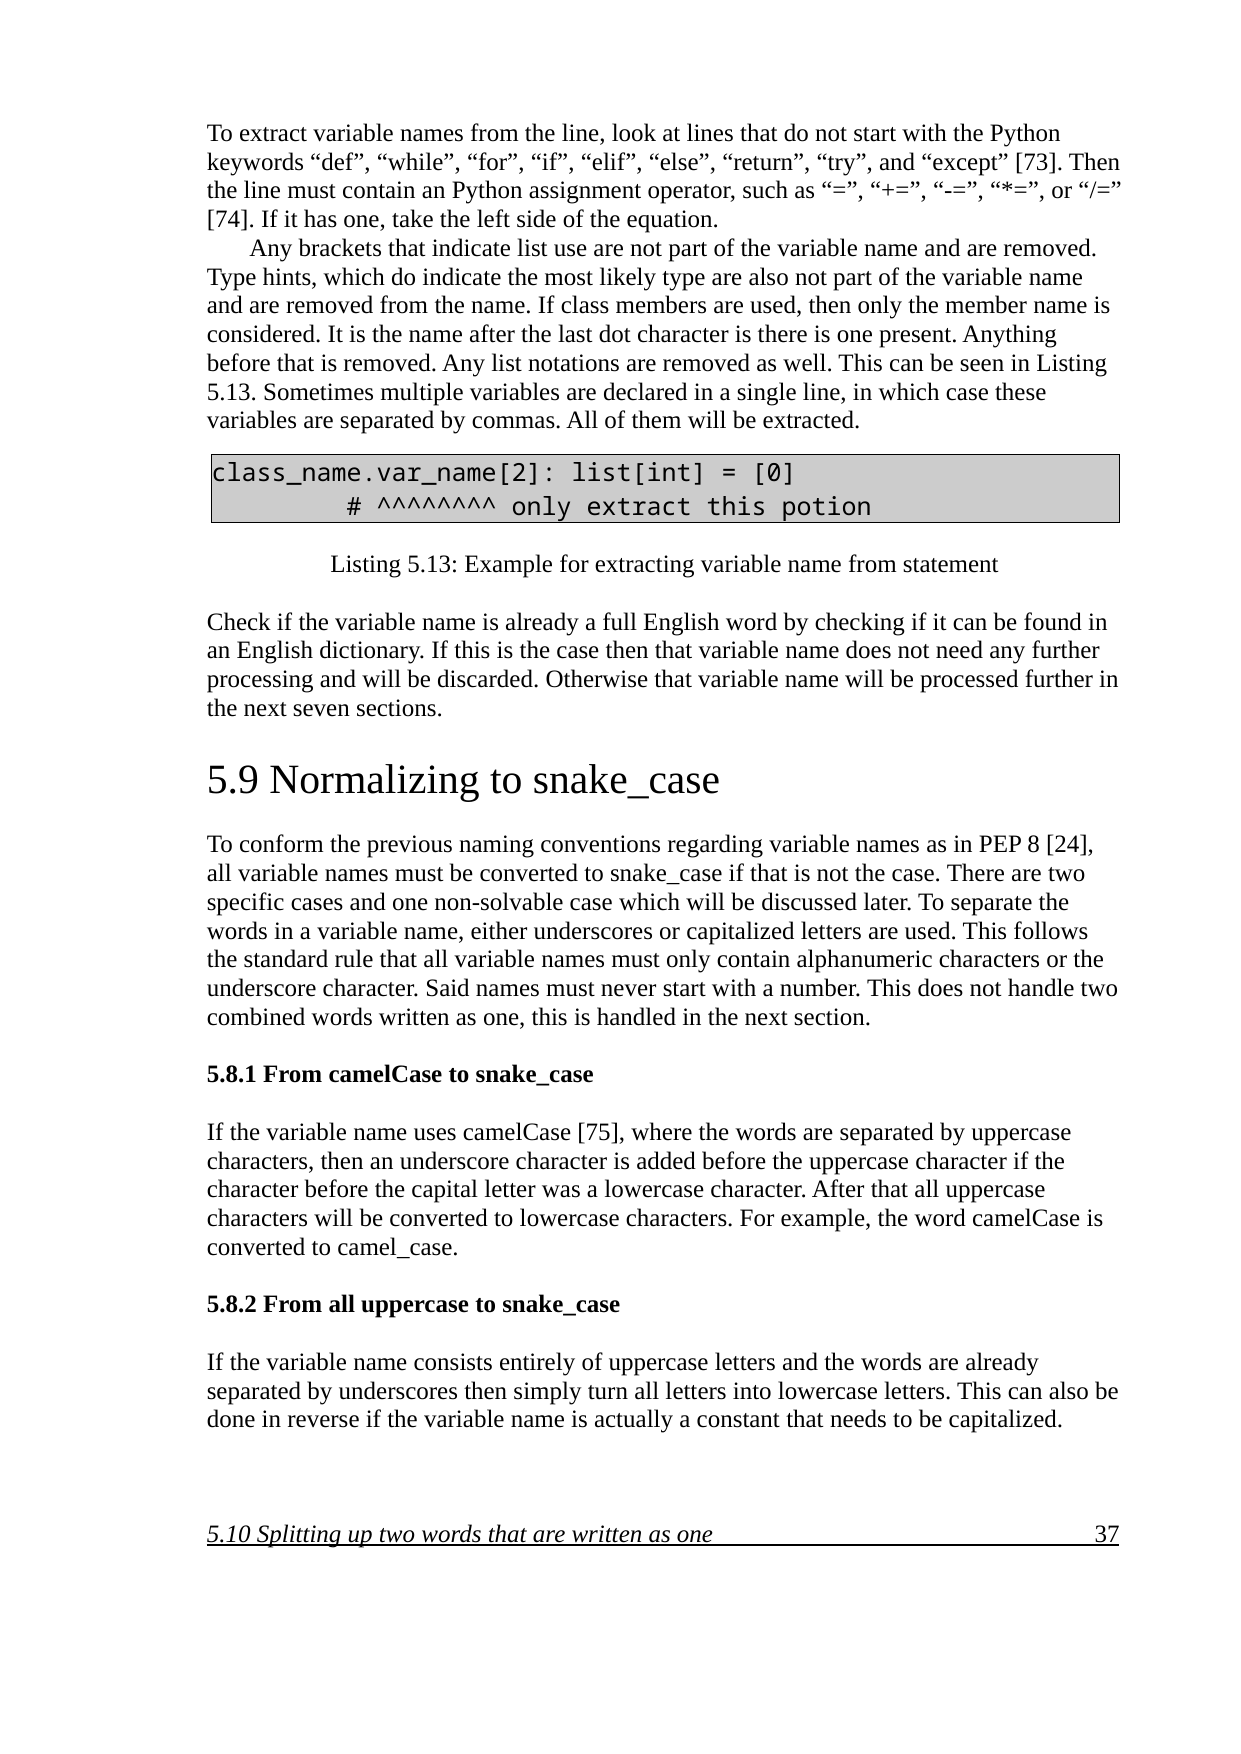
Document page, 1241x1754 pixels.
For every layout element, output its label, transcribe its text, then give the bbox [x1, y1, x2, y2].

text Listing 5.13: Example for extracting variable name from statement [207, 521, 1122, 578]
text If the variable name uses camelCase [75], where the words are separated by uppercase characters, then an underscore character is added before the uppercase character if the character before the capital letter was a lowercase character. After that all uppercase characters will be converted to lowercase characters. For example, the word camelCase is converted to camel_case. [207, 1117, 1122, 1261]
text To conform the previous naming conventions regarding variable names as in PEP 8 [24], all variable names must be converted to snake_case if that is not the case. There are two specific cases and one non-solvable case which will be discussed later. To separate the words in a variable name, either underscores or capitalized letters are used. This follows the standard rule that all variable names must only contain alphanumeric characters or the underscore character. Said names must never start with a number. This does not handle two combined words written as one, this is handled in the next section. [207, 829, 1122, 1031]
text 5.8.2 From all uppercase to snake_case [207, 1289, 1122, 1318]
text Check if the variable name is already a full English word by checking if it can be found in an English dictionary. If this is the case then that variable name does not need any further processing and will be discarded. Otherwise that variable name will be processed further in the next seven sections. [207, 607, 1122, 722]
text To extract variable names from the line, look at lines that do not start with the Python keywords “def”, “while”, “for”, “if”, “elif”, “else”, “return”, “try”, and “except” [73]. Then the line must contain an Python assignment operator, such as “=”, “+=”, “-=”, “*=”, or “/=” [74]. If it has one, take the left side of the equation. [207, 118, 1122, 233]
subtitle 5.9 Normalizing to snake_case [207, 755, 1122, 803]
text Any brackets that indicate list use are not part of the variable name and are removed. Type hints, which do indicate the most likely type are also not part of the variable name and are removed from the name. If class members are used, then only the member name is considered. It is the name after the last dot character is there is one present. Anything before that is removed. Any list notations are removed as well. This can be seen in Listing 5.13. Sometimes multiple variables are declared in a single line, in which case these variables are separated by commas. All of them will be extracted. [207, 233, 1122, 434]
text 5.10 Splitting up two words that are written as one 37 [207, 1519, 1122, 1548]
text 5.8.1 From camelCase to snake_case [207, 1059, 1122, 1088]
text If the variable name consists entirely of uppercase letters and the words are already separated by underscores then simply turn all letters into lowercase letters. This can also be done in reverse if the variable name is actually a constant that needs to be capitalized. [207, 1347, 1122, 1433]
